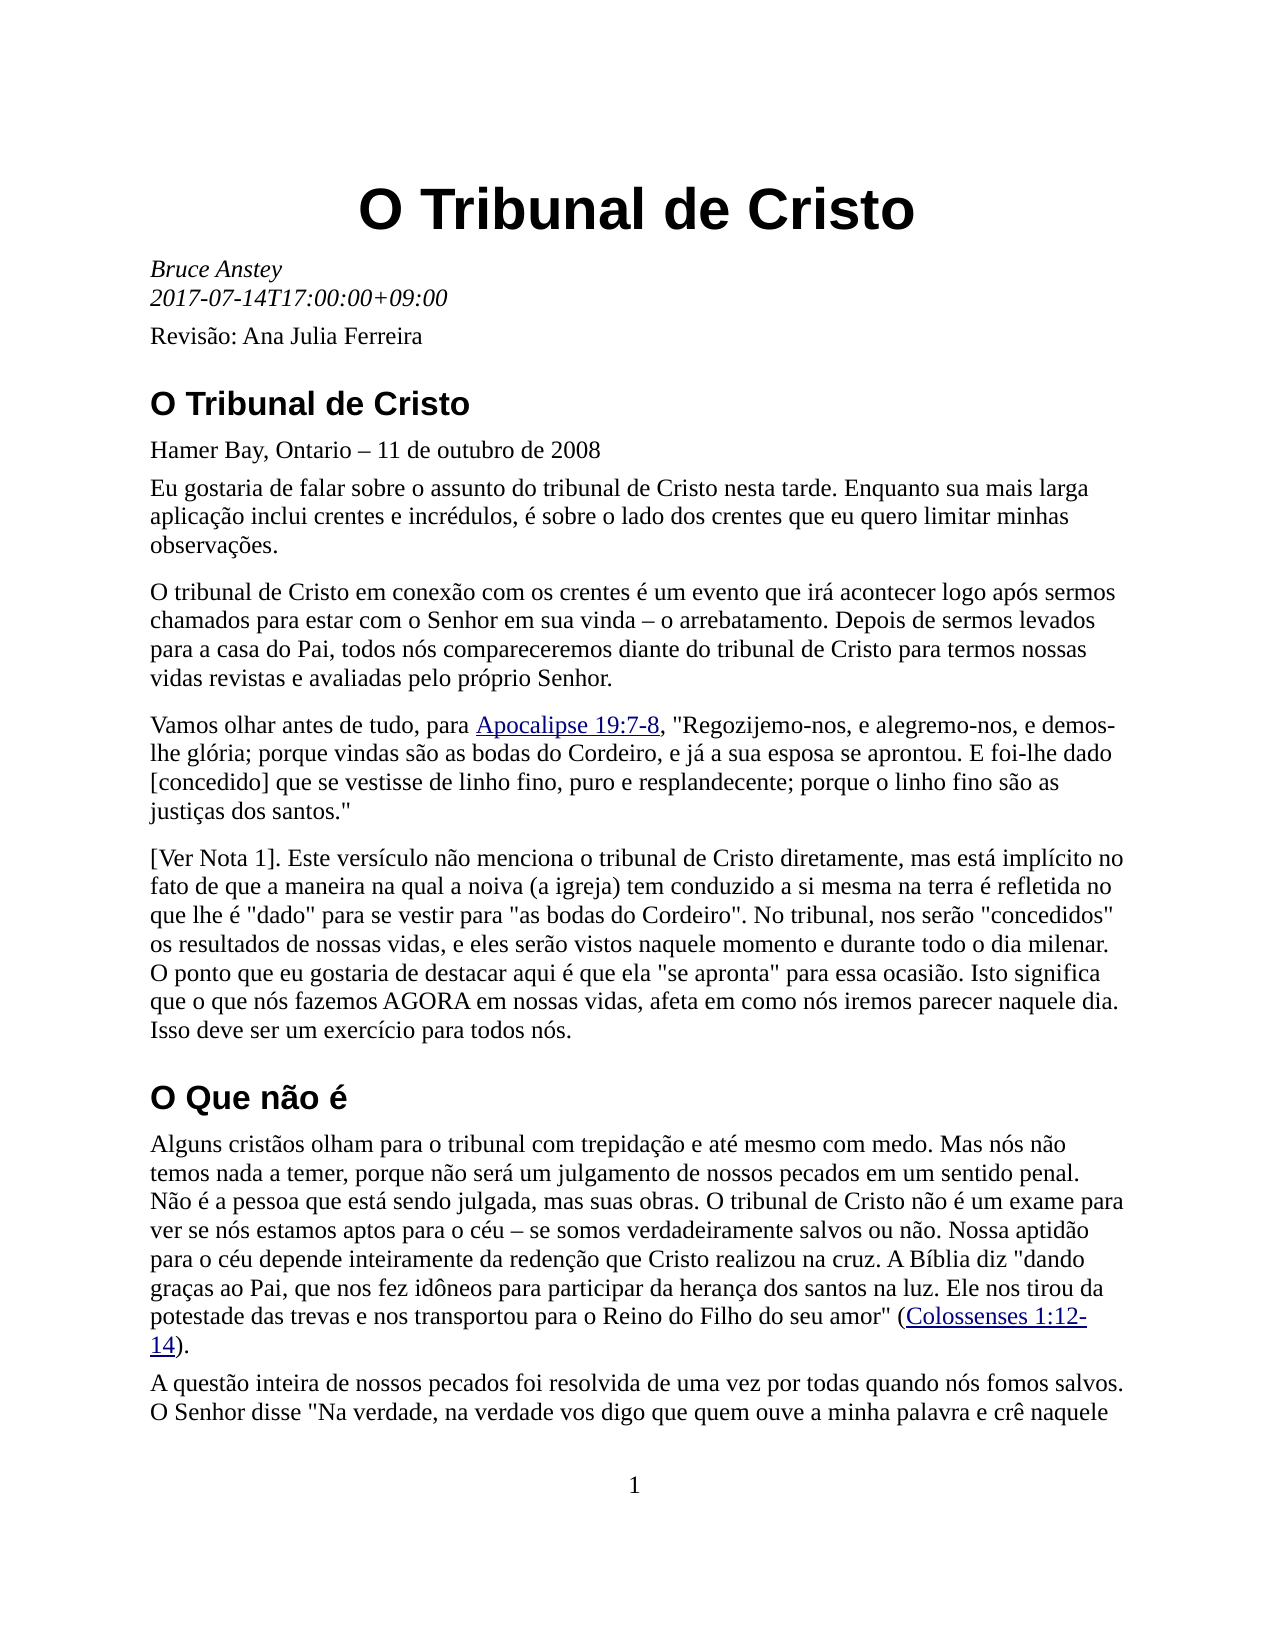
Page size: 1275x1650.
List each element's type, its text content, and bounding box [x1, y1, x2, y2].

text Hamer Bay, Ontario – 11 de outubro de 2008 [150, 435, 1125, 464]
text Revisão: Ana Julia Ferreira [150, 321, 1125, 350]
text [Ver Nota 1]. Este versículo não menciona o tribunal de Cristo diretamente, mas está implícito no fato de que a maneira na qual a noiva (a igreja) tem conduzido a si mesma na terra é refletida no que lhe é "dado" para se vestir para "as bodas do Cordeiro". No tribunal, nos serão "concedidos" os resultados de nossas vidas, e eles serão vistos naquele momento e durante todo o dia milenar. O ponto que eu gostaria de destacar aqui é que ela "se apronta" para essa ocasião. Isto significa que o que nós fazemos AGORA em nossas vidas, afeta em como nós iremos parecer naquele dia. Isso deve ser um exercício para todos nós. [150, 843, 1125, 1044]
text A questão inteira de nossos pecados foi resolvida de uma vez por todas quando nós fomos salvos. O Senhor disse "Na verdade, na verdade vos digo que quem ouve a minha palavra e crê naquele [150, 1368, 1125, 1425]
title O Tribunal de Cristo [150, 175, 1125, 242]
text Eu gostaria de falar sobre o assunto do tribunal de Cristo nesta tarde. Enquanto sua mais larga aplicação inclui crentes e incrédulos, é sobre o lado dos crentes que eu quero limitar minhas observações. [150, 473, 1125, 559]
text Bruce Anstey [150, 254, 1125, 283]
text 2017-07-14T17:00:00+09:00 [150, 283, 1125, 312]
text Vamos olhar antes de tudo, para Apocalipse 19:7-8, "Regozijemo-nos, e alegremo-nos, e demos-lhe glória; porque vindas são as bodas do Cordeiro, e já a sua esposa se aprontou. E foi-lhe dado [concedido] que se vestisse de linho fino, puro e resplandecente; porque o linho fino são as justiças dos santos." [150, 710, 1125, 825]
subtitle O Que não é [150, 1078, 1125, 1116]
text O tribunal de Cristo em conexão com os crentes é um evento que irá acontecer logo após sermos chamados para estar com o Senhor em sua vinda – o arrebatamento. Depois de sermos levados para a casa do Pai, todos nós compareceremos diante do tribunal de Cristo para termos nossas vidas revistas e avaliadas pelo próprio Senhor. [150, 577, 1125, 692]
text Alguns cristãos olham para o tribunal com trepidação e até mesmo com medo. Mas nós não temos nada a temer, porque não será um julgamento de nossos pecados em um sentido penal. Não é a pessoa que está sendo julgada, mas suas obras. O tribunal de Cristo não é um exame para ver se nós estamos aptos para o céu – se somos verdadeiramente salvos ou não. Nossa aptidão para o céu depende inteiramente da redenção que Cristo realizou na cruz. A Bíblia diz "dando graças ao Pai, que nos fez idôneos para participar da herança dos santos na luz. Ele nos tirou da potestade das trevas e nos transportou para o Reino do Filho do seu amor" (Colossenses 1:12-14). [150, 1129, 1125, 1359]
subtitle O Tribunal de Cristo [150, 384, 1125, 422]
